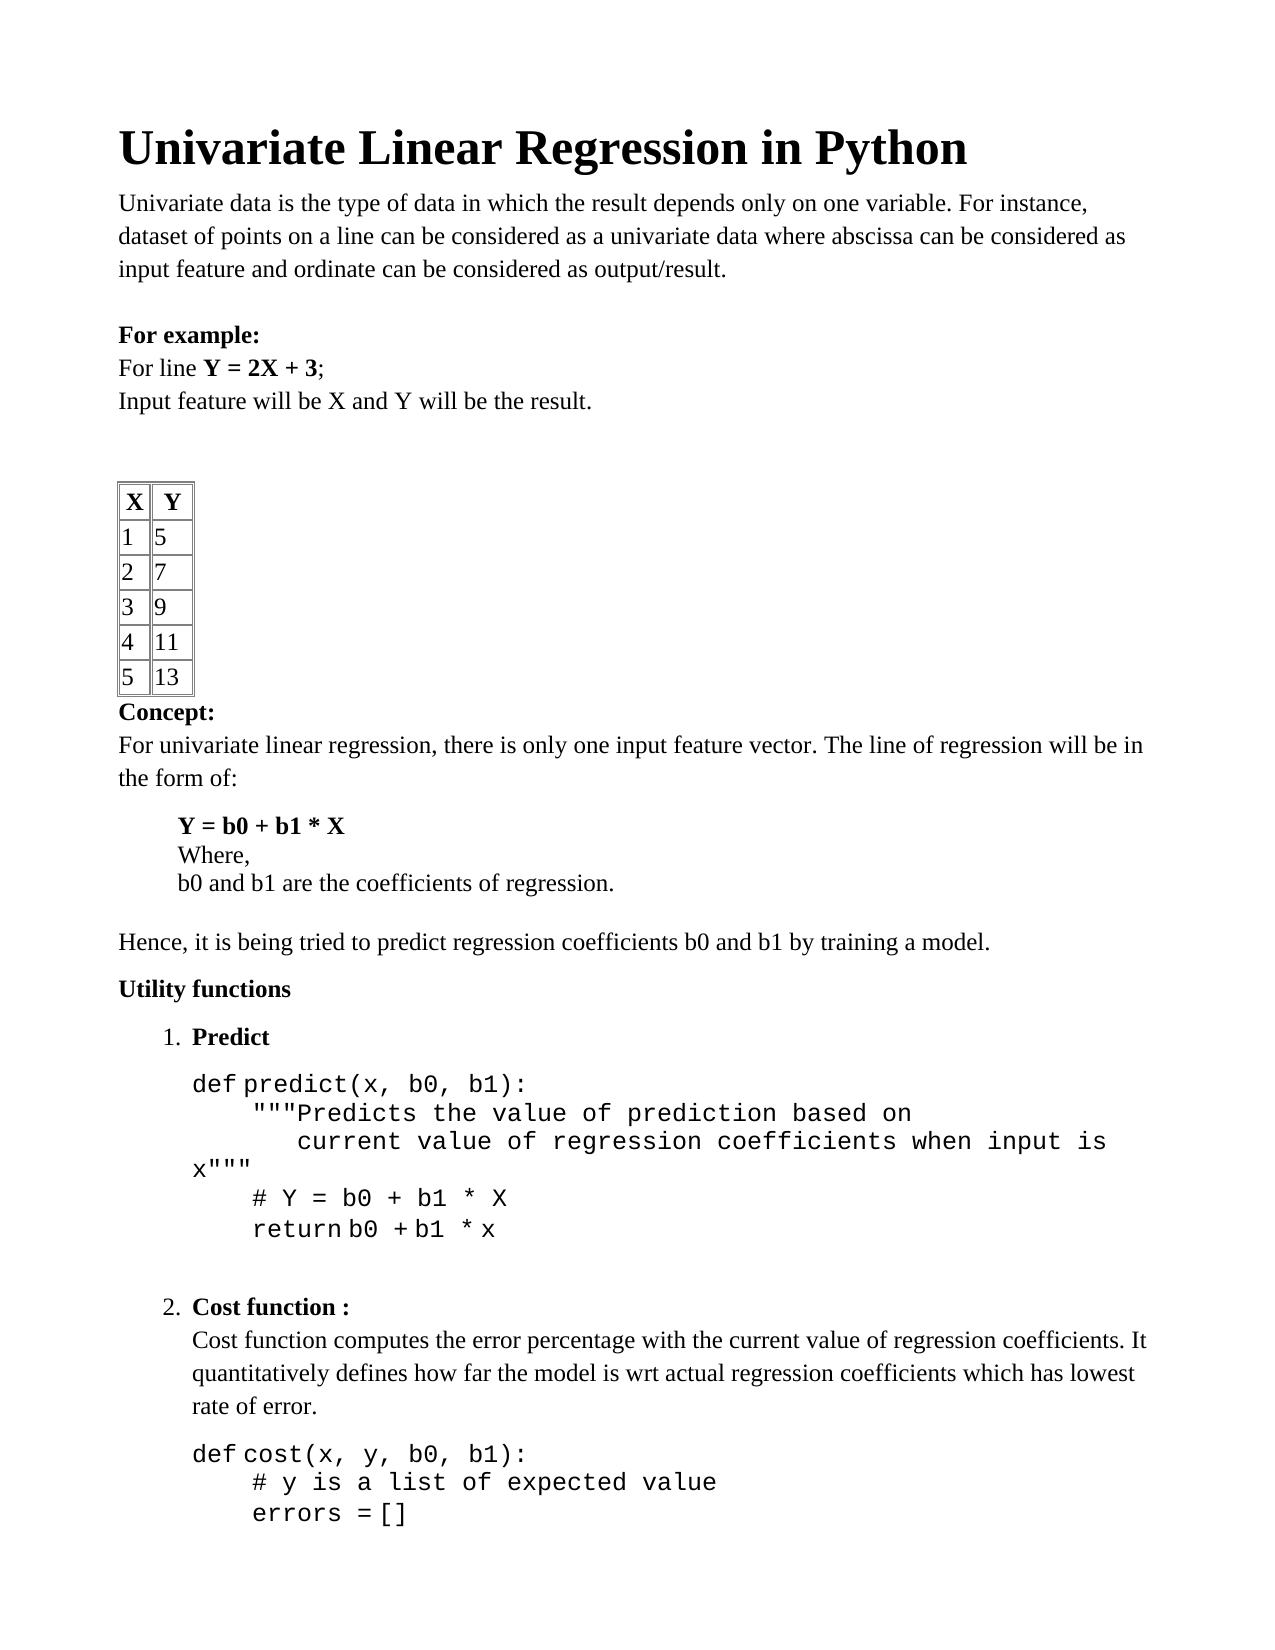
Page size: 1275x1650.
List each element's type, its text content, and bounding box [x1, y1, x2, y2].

table_cell 5 [120, 661, 149, 694]
table_cell 7 [153, 556, 192, 589]
table_header X [120, 485, 149, 519]
text Y = b0 + b1 * X Where, b0 and b1 are the coefficients of regression. [177, 811, 1098, 897]
table_cell 2 [120, 556, 149, 589]
text Univariate data is the type of data in which the result depends only on one variable. For instance, dataset of points on a line can be considered as a univariate data where abscissa can be considered as input feature and ordinate can be considered as output/result. For example: For line Y = 2X + 3; Input feature will be X and Y will be the result. [118, 188, 1157, 415]
table_header def cost(x, y, b0, b1): # y is a list of expected value errors = [] [192, 1439, 1100, 1529]
text Concept: For univariate linear regression, there is only one input feature vector. The line of regression will be in the form of: [118, 697, 1157, 792]
text Utility functions [118, 974, 1157, 1003]
table_header Y [153, 485, 192, 519]
table_cell 9 [153, 591, 192, 624]
subtitle Univariate Linear Regression in Python [118, 118, 1157, 176]
text Hence, it is being tried to predict regression coefficients b0 and b1 by training a model. [118, 927, 1157, 955]
table_cell 13 [153, 661, 192, 694]
table_cell 4 [120, 626, 149, 659]
table_header def predict(x, b0, b1): """Predicts the value of prediction based on current value of regression coefficients when input is x""" # Y = b0 + b1 * X return b0 + b1 * x [192, 1070, 1157, 1244]
list Predict [162, 1022, 1157, 1051]
table_cell 11 [153, 626, 192, 659]
table_cell 1 [120, 521, 149, 554]
table_cell 5 [153, 521, 192, 554]
list Cost function : Cost function computes the error percentage with the current value of regression coefficients. It quantitatively defines how far the model is wrt actual regression coefficients which has lowest rate of error. [162, 1292, 1157, 1420]
table_cell 3 [120, 591, 149, 624]
